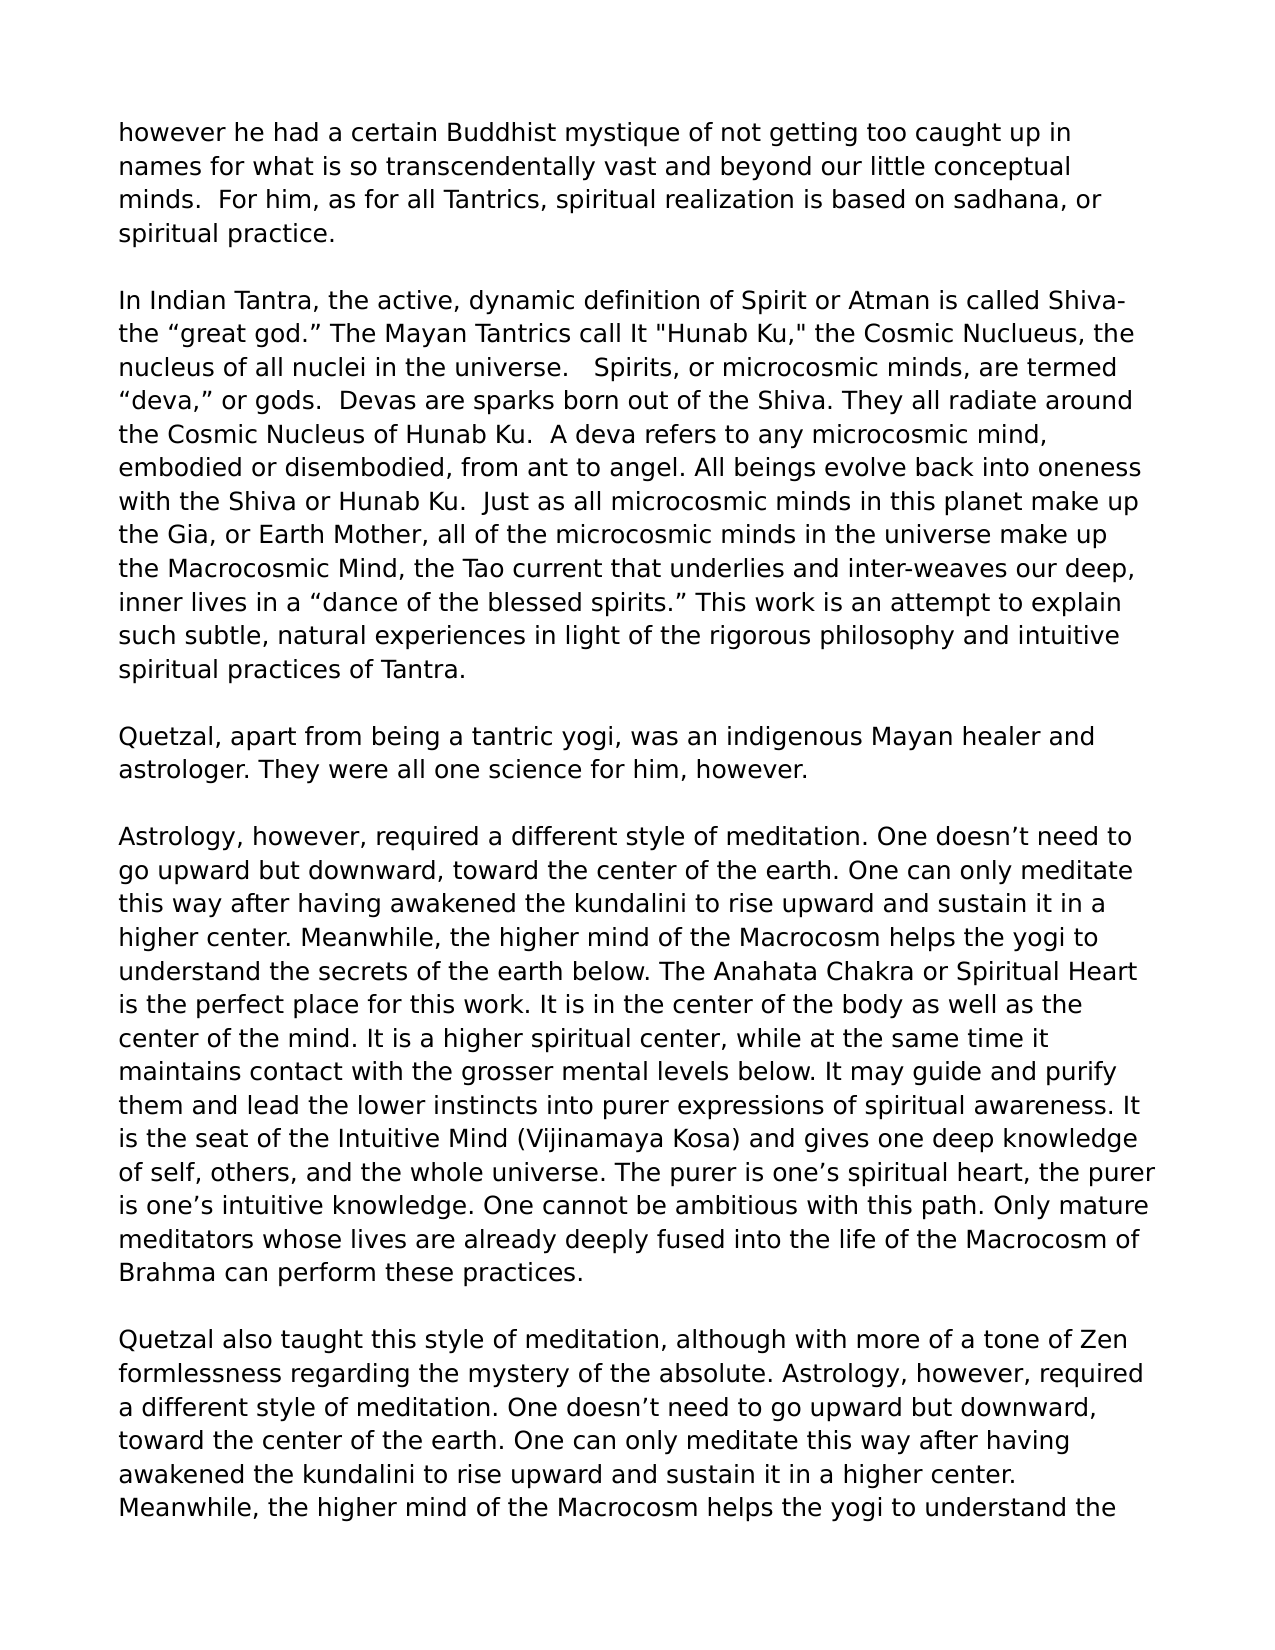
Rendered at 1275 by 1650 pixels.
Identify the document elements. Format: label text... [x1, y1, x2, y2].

text however he had a certain Buddhist mystique of not getting too caught up in names for what is so transcendentally vast and beyond our little conceptual minds. For him, as for all Tantrics, spiritual realization is based on sadhana, or spiritual practice. In Indian Tantra, the active, dynamic definition of Spirit or Atman is called Shiva- the “great god.” The Mayan Tantrics call It "Hunab Ku," the Cosmic Nuclueus, the nucleus of all nuclei in the universe. Spirits, or microcosmic minds, are termed “deva,” or gods. Devas are sparks born out of the Shiva. They all radiate around the Cosmic Nucleus of Hunab Ku. A deva refers to any microcosmic mind, embodied or disembodied, from ant to angel. All beings evolve back into oneness with the Shiva or Hunab Ku. Just as all microcosmic minds in this planet make up the Gia, or Earth Mother, all of the microcosmic minds in the universe make up the Macrocosmic Mind, the Tao current that underlies and inter-weaves our deep, inner lives in a “dance of the blessed spirits.” This work is an attempt to explain such subtle, natural experiences in light of the rigorous philosophy and intuitive spiritual practices of Tantra. Quetzal, apart from being a tantric yogi, was an indigenous Mayan healer and astrologer. They were all one science for him, however. Astrology, however, required a different style of meditation. One doesn’t need to go upward but downward, toward the center of the earth. One can only meditate this way after having awakened the kundalini to rise upward and sustain it in a higher center. Meanwhile, the higher mind of the Macrocosm helps the yogi to understand the secrets of the earth below. The Anahata Chakra or Spiritual Heart is the perfect place for this work. It is in the center of the body as well as the center of the mind. It is a higher spiritual center, while at the same time it maintains contact with the grosser mental levels below. It may guide and purify them and lead the lower instincts into purer expressions of spiritual awareness. It is the seat of the Intuitive Mind (Vijinamaya Kosa) and gives one deep knowledge of self, others, and the whole universe. The purer is one’s spiritual heart, the purer is one’s intuitive knowledge. One cannot be ambitious with this path. Only mature meditators whose lives are already deeply fused into the life of the Macrocosm of Brahma can perform these practices. Quetzal also taught this style of meditation, although with more of a tone of Zen formlessness regarding the mystery of the absolute. Astrology, however, required a different style of meditation. One doesn’t need to go upward but downward, toward the center of the earth. One can only meditate this way after having awakened the kundalini to rise upward and sustain it in a higher center. Meanwhile, the higher mind of the Macrocosm helps the yogi to understand the [118, 118, 1157, 1522]
